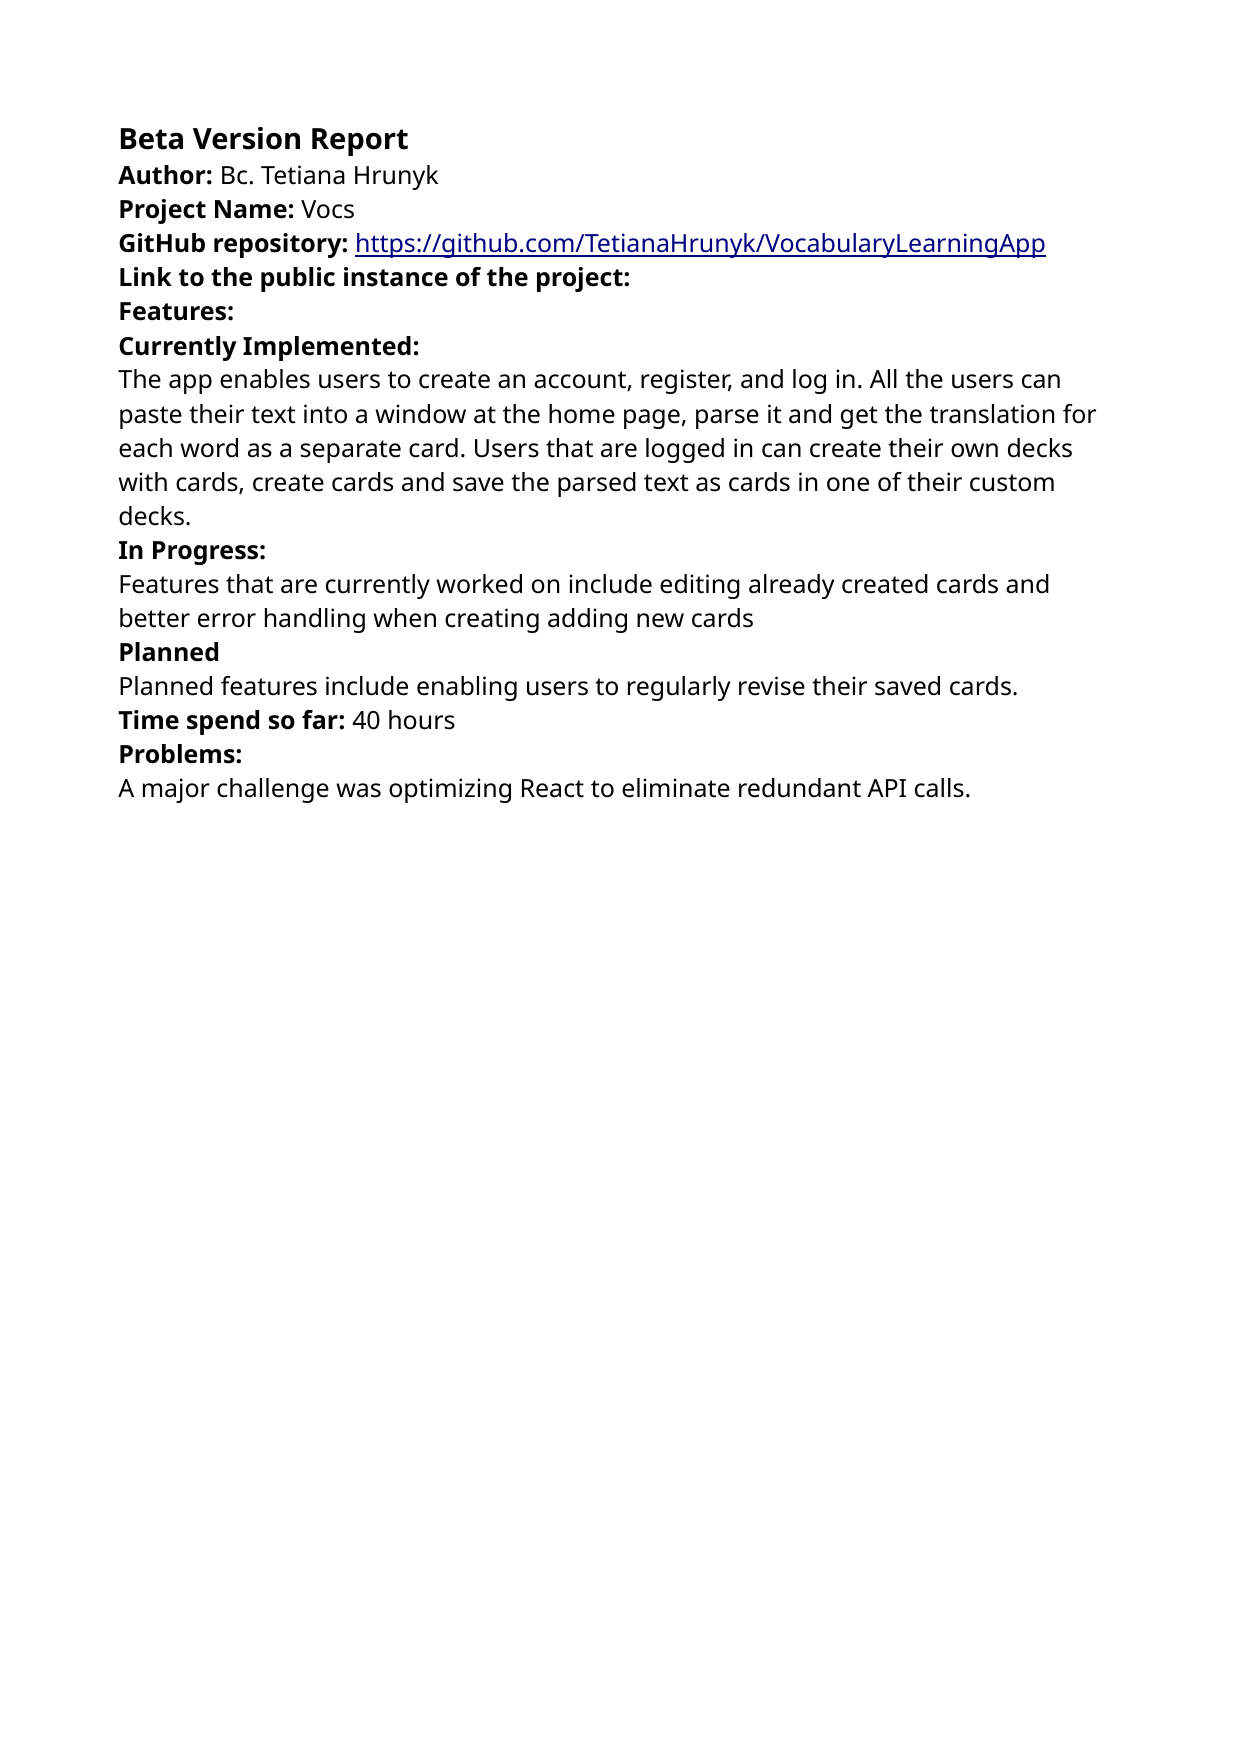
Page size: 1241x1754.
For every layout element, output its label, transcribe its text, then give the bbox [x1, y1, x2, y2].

text Planned features include enabling users to regularly revise their saved cards. [118, 669, 1122, 703]
text Problems: [118, 737, 1122, 771]
text A major challenge was optimizing React to eliminate redundant API calls. [118, 771, 1122, 805]
text Beta Version Report [118, 118, 1122, 158]
text Planned [118, 635, 1122, 669]
text Author: Bc. Tetiana Hrunyk [118, 158, 1122, 192]
text Link to the public instance of the project: [118, 260, 1122, 294]
text The app enables users to create an account, register, and log in. All the users can paste their text into a window at the home page, parse it and get the translation for each word as a separate card. Users that are logged in can create their own decks with cards, create cards and save the parsed text as cards in one of their custom decks. [118, 362, 1122, 532]
text Features: [118, 294, 1122, 328]
text Project Name: Vocs [118, 192, 1122, 226]
text GitHub repository: https://github.com/TetianaHrunyk/VocabularyLearningApp [118, 226, 1122, 260]
text Currently Implemented: [118, 328, 1122, 362]
text In Progress: [118, 532, 1122, 567]
text Time spend so far: 40 hours [118, 703, 1122, 737]
text Features that are currently worked on include editing already created cards and better error handling when creating adding new cards [118, 567, 1122, 635]
